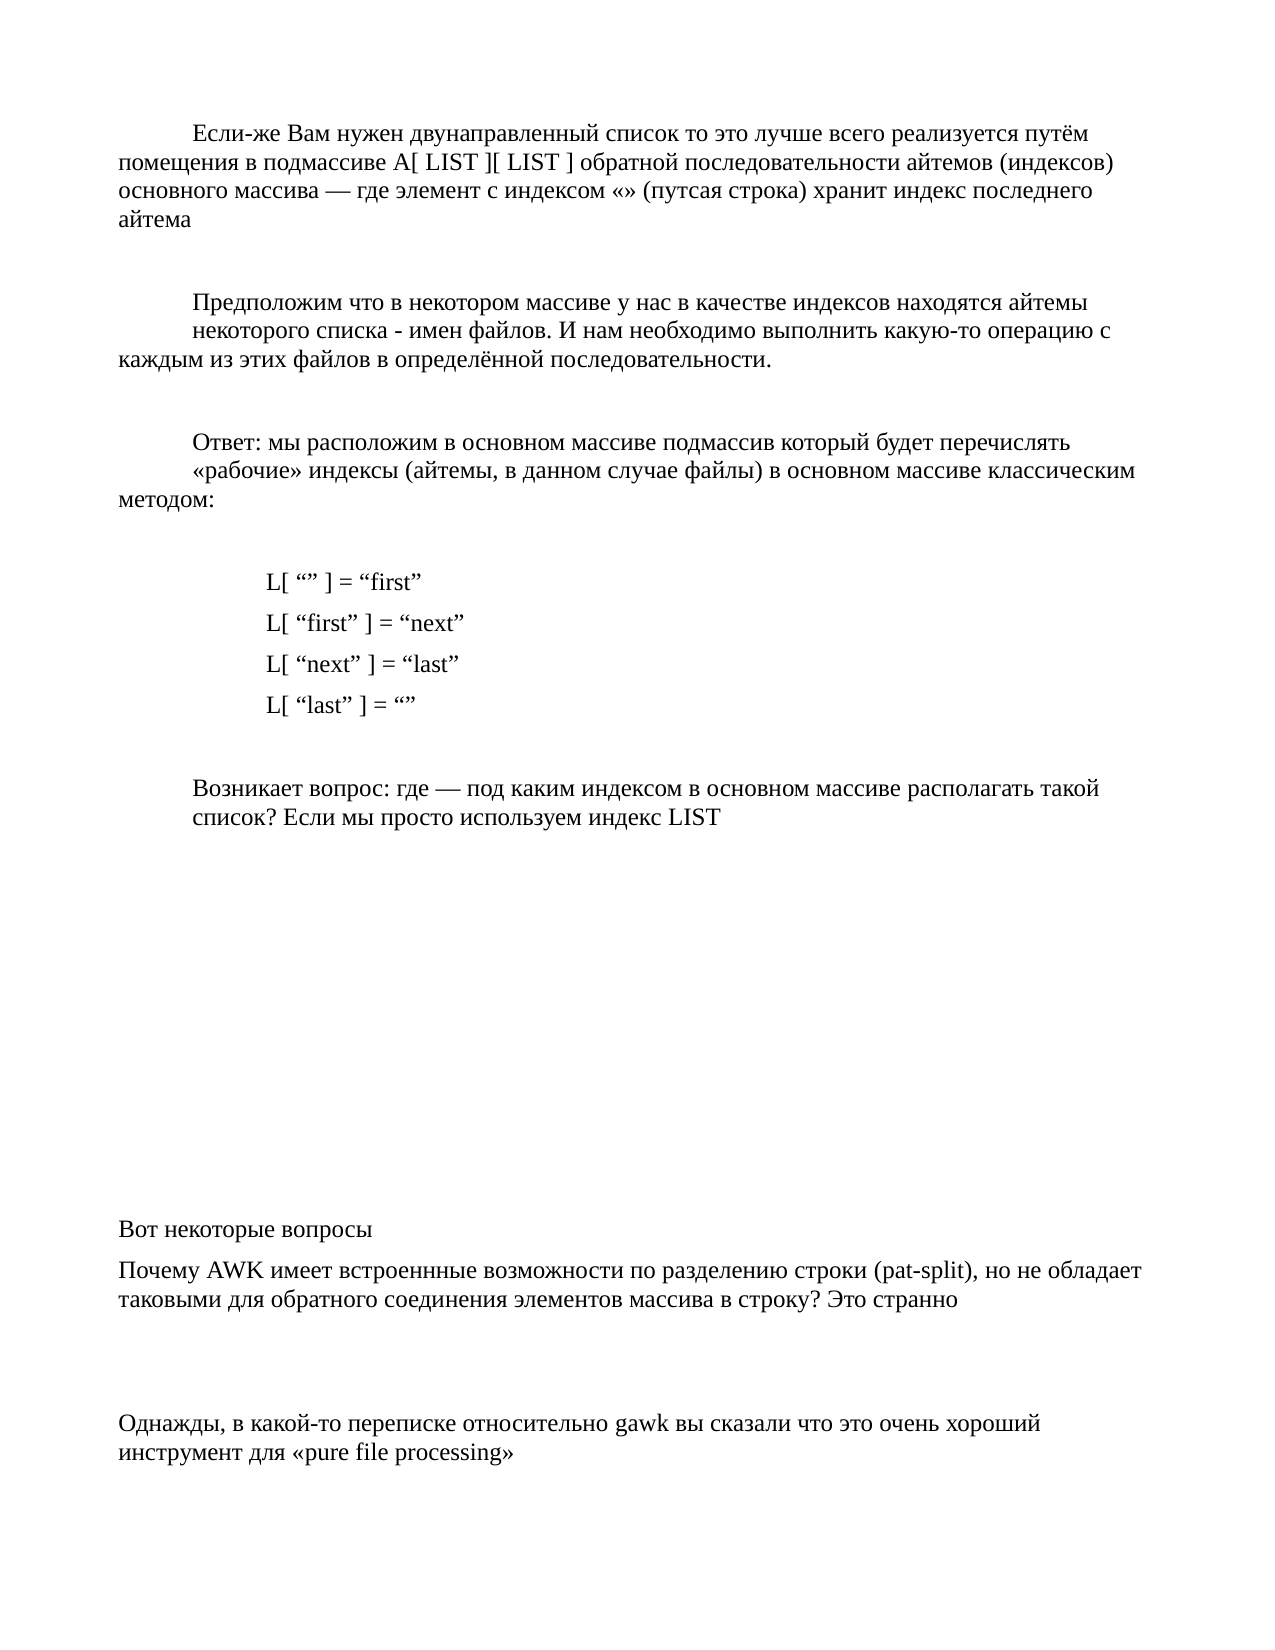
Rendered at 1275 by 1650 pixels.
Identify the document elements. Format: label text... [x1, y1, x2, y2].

text Если-же Вам нужен двунаправленный список то это лучше всего реализуется путём помещения в подмассиве A[ LIST ][ LIST ] обратной последовательности айтемов (индексов) основного массива — где элемент с индексом «» (путсая строка) хранит индекс последнего айтема [118, 118, 1157, 233]
text L[ “next” ] = “last” [118, 649, 1157, 678]
text Однажды, в какой-то переписке относительно gawk вы сказали что это очень хороший инструмент для «pure file processing» [118, 1408, 1157, 1466]
text L[ “” ] = “first” [118, 567, 1157, 596]
text Вот некоторые вопросы [118, 1214, 1157, 1243]
text L[ “first” ] = “next” [118, 608, 1157, 637]
text Ответ: мы расположим в основном массиве подмассив который будет перечислять «рабочие» индексы (айтемы, в данном случае файлы) в основном массиве классическим методом: [118, 427, 1157, 513]
text Предположим что в некотором массиве у нас в качестве индексов находятся айтемы некоторого списка - имен файлов. И нам необходимо выполнить какую-то операцию с каждым из этих файлов в определённой последовательности. [118, 287, 1157, 373]
text Возникает вопрос: где — под каким индексом в основном массиве располагать такой список? Если мы просто используем индекс LIST [118, 773, 1157, 831]
text Почему AWK имеет встроеннные возможности по разделению строки (pat-split), но не обладает таковыми для обратного соединения элементов массива в строку? Это странно [118, 1256, 1157, 1313]
text L[ “last” ] = “” [118, 691, 1157, 719]
